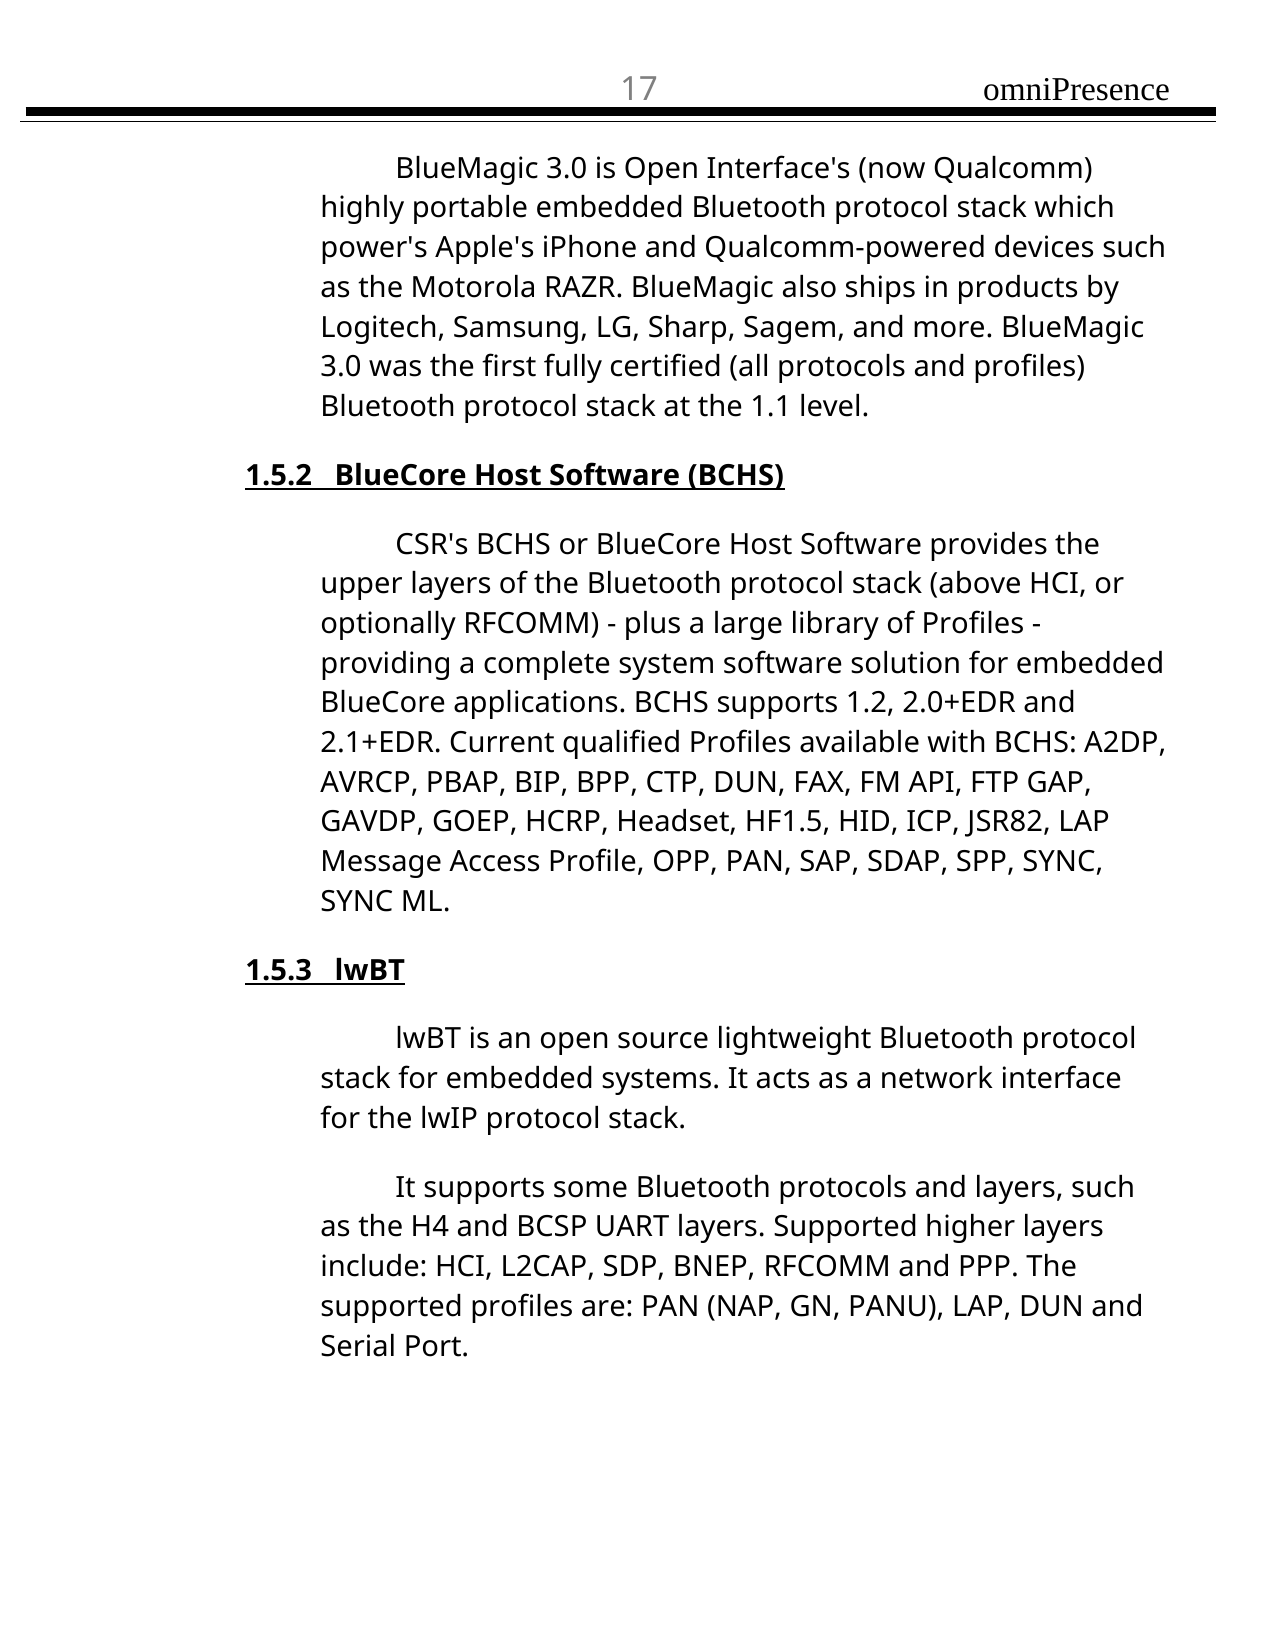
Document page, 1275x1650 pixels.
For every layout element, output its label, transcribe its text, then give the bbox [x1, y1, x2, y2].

text lwBT is an open source lightweight Bluetooth protocol stack for embedded systems. It acts as a network interface for the lwIP protocol stack. [320, 1018, 1170, 1137]
list 1.5.3 lwBT [208, 949, 1170, 989]
text It supports some Bluetooth protocols and layers, such as the H4 and BCSP UART layers. Supported higher layers include: HCI, L2CAP, SDP, BNEP, RFCOMM and PPP. The supported profiles are: PAN (NAP, GN, PANU), LAP, DUN and Serial Port. [320, 1166, 1170, 1364]
list 1.5.2 BlueCore Host Software (BCHS) [208, 454, 1170, 494]
text CSR's BCHS or BlueCore Host Software provides the upper layers of the Bluetooth protocol stack (above HCI, or optionally RFCOMM) - plus a large library of Profiles - providing a complete system software solution for embedded BlueCore applications. BCHS supports 1.2, 2.0+EDR and 2.1+EDR. Current qualified Profiles available with BCHS: A2DP, AVRCP, PBAP, BIP, BPP, CTP, DUN, FAX, FM API, FTP GAP, GAVDP, GOEP, HCRP, Headset, HF1.5, HID, ICP, JSR82, LAP Message Access Profile, OPP, PAN, SAP, SDAP, SPP, SYNC, SYNC ML. [320, 523, 1170, 920]
text BlueMagic 3.0 is Open Interface's (now Qualcomm) highly portable embedded Bluetooth protocol stack which power's Apple's iPhone and Qualcomm-powered devices such as the Motorola RAZR. BlueMagic also ships in products by Logitech, Samsung, LG, Sharp, Sagem, and more. BlueMagic 3.0 was the first fully certified (all protocols and profiles) Bluetooth protocol stack at the 1.1 level. [320, 147, 1170, 425]
